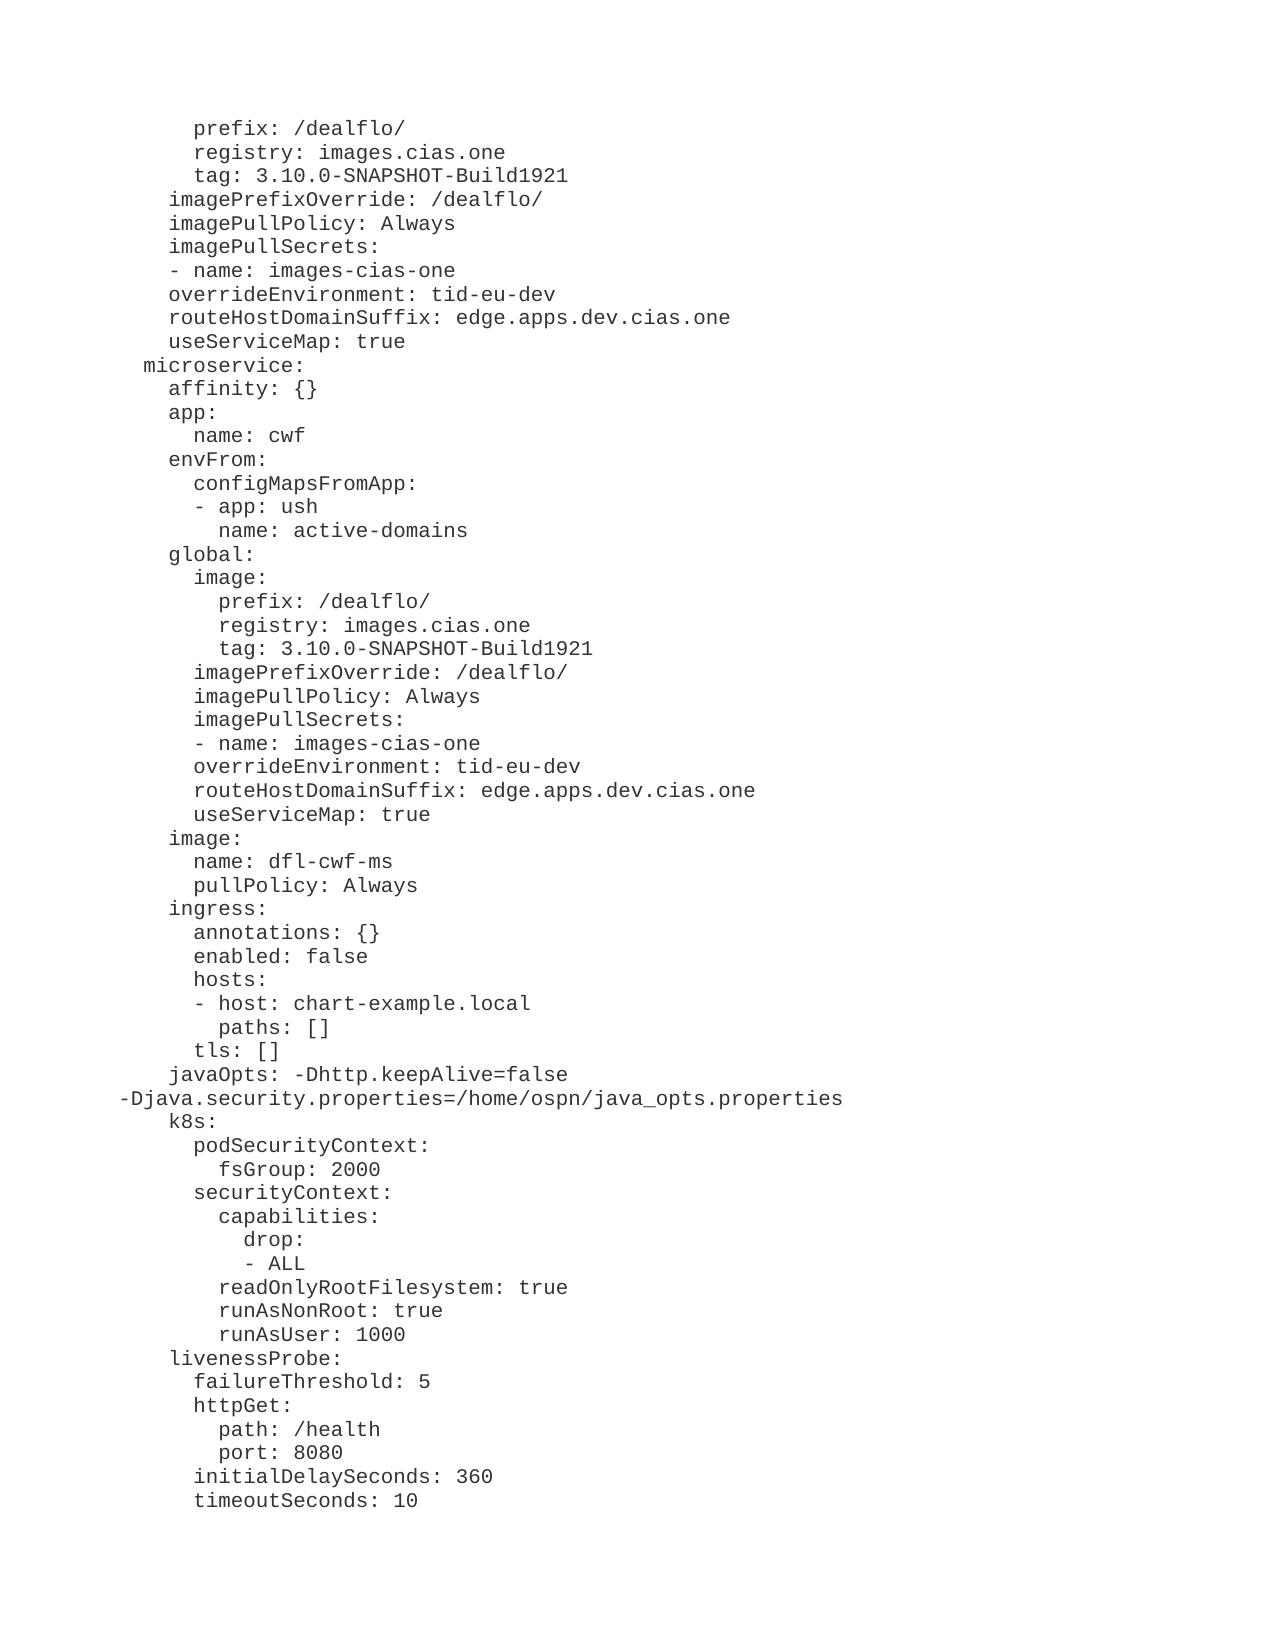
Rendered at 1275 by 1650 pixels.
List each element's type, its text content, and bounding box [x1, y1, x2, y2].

text ingress: [118, 898, 1157, 922]
text routeHostDomainSuffix: edge.apps.dev.cias.one [118, 307, 1157, 331]
text registry: images.cias.one [118, 615, 1157, 638]
text - host: chart-example.local [118, 993, 1157, 1017]
text envFrom: [118, 449, 1157, 473]
text configMapsFromApp: [118, 473, 1157, 496]
text tag: 3.10.0-SNAPSHOT-Build1921 [118, 638, 1157, 662]
text name: cwf [118, 426, 1157, 449]
text microservice: [118, 354, 1157, 378]
text httpGet: [118, 1395, 1157, 1419]
text livenessProbe: [118, 1348, 1157, 1371]
text annotations: {} [118, 922, 1157, 946]
text - name: images-cias-one [118, 733, 1157, 757]
text securityContext: [118, 1182, 1157, 1206]
text fsGroup: 2000 [118, 1158, 1157, 1182]
text - ALL [118, 1253, 1157, 1277]
text name: dfl-cwf-ms [118, 851, 1157, 875]
text imagePrefixOverride: /dealflo/ [118, 662, 1157, 686]
text image: [118, 567, 1157, 591]
text imagePrefixOverride: /dealflo/ [118, 189, 1157, 213]
text - name: images-cias-one [118, 260, 1157, 284]
text runAsNonRoot: true [118, 1300, 1157, 1324]
text overrideEnvironment: tid-eu-dev [118, 284, 1157, 307]
text routeHostDomainSuffix: edge.apps.dev.cias.one [118, 780, 1157, 804]
text readOnlyRootFilesystem: true [118, 1277, 1157, 1300]
text prefix: /dealflo/ [118, 118, 1157, 142]
text runAsUser: 1000 [118, 1324, 1157, 1348]
text imagePullPolicy: Always [118, 213, 1157, 236]
text drop: [118, 1229, 1157, 1253]
text initialDelaySeconds: 360 [118, 1466, 1157, 1489]
text podSecurityContext: [118, 1135, 1157, 1158]
text - app: ush [118, 496, 1157, 520]
text useServiceMap: true [118, 804, 1157, 827]
text pullPolicy: Always [118, 875, 1157, 898]
text affinity: {} [118, 378, 1157, 402]
text global: [118, 544, 1157, 567]
text useServiceMap: true [118, 331, 1157, 354]
text name: active-domains [118, 520, 1157, 544]
text failureThreshold: 5 [118, 1371, 1157, 1395]
text imagePullSecrets: [118, 709, 1157, 733]
text enabled: false [118, 946, 1157, 969]
text tag: 3.10.0-SNAPSHOT-Build1921 [118, 165, 1157, 189]
text port: 8080 [118, 1442, 1157, 1466]
text k8s: [118, 1111, 1157, 1135]
text imagePullSecrets: [118, 236, 1157, 260]
text overrideEnvironment: tid-eu-dev [118, 757, 1157, 780]
text imagePullPolicy: Always [118, 686, 1157, 709]
text tls: [] [118, 1040, 1157, 1064]
text paths: [] [118, 1017, 1157, 1040]
text image: [118, 827, 1157, 851]
text prefix: /dealflo/ [118, 591, 1157, 615]
text javaOpts: -Dhttp.keepAlive=false -Djava.security.properties=/home/ospn/java_opts.properties [118, 1064, 1157, 1111]
text registry: images.cias.one [118, 142, 1157, 165]
text timeoutSeconds: 10 [118, 1489, 1157, 1513]
text capabilities: [118, 1206, 1157, 1229]
text path: /health [118, 1419, 1157, 1442]
text hosts: [118, 969, 1157, 993]
text app: [118, 402, 1157, 426]
